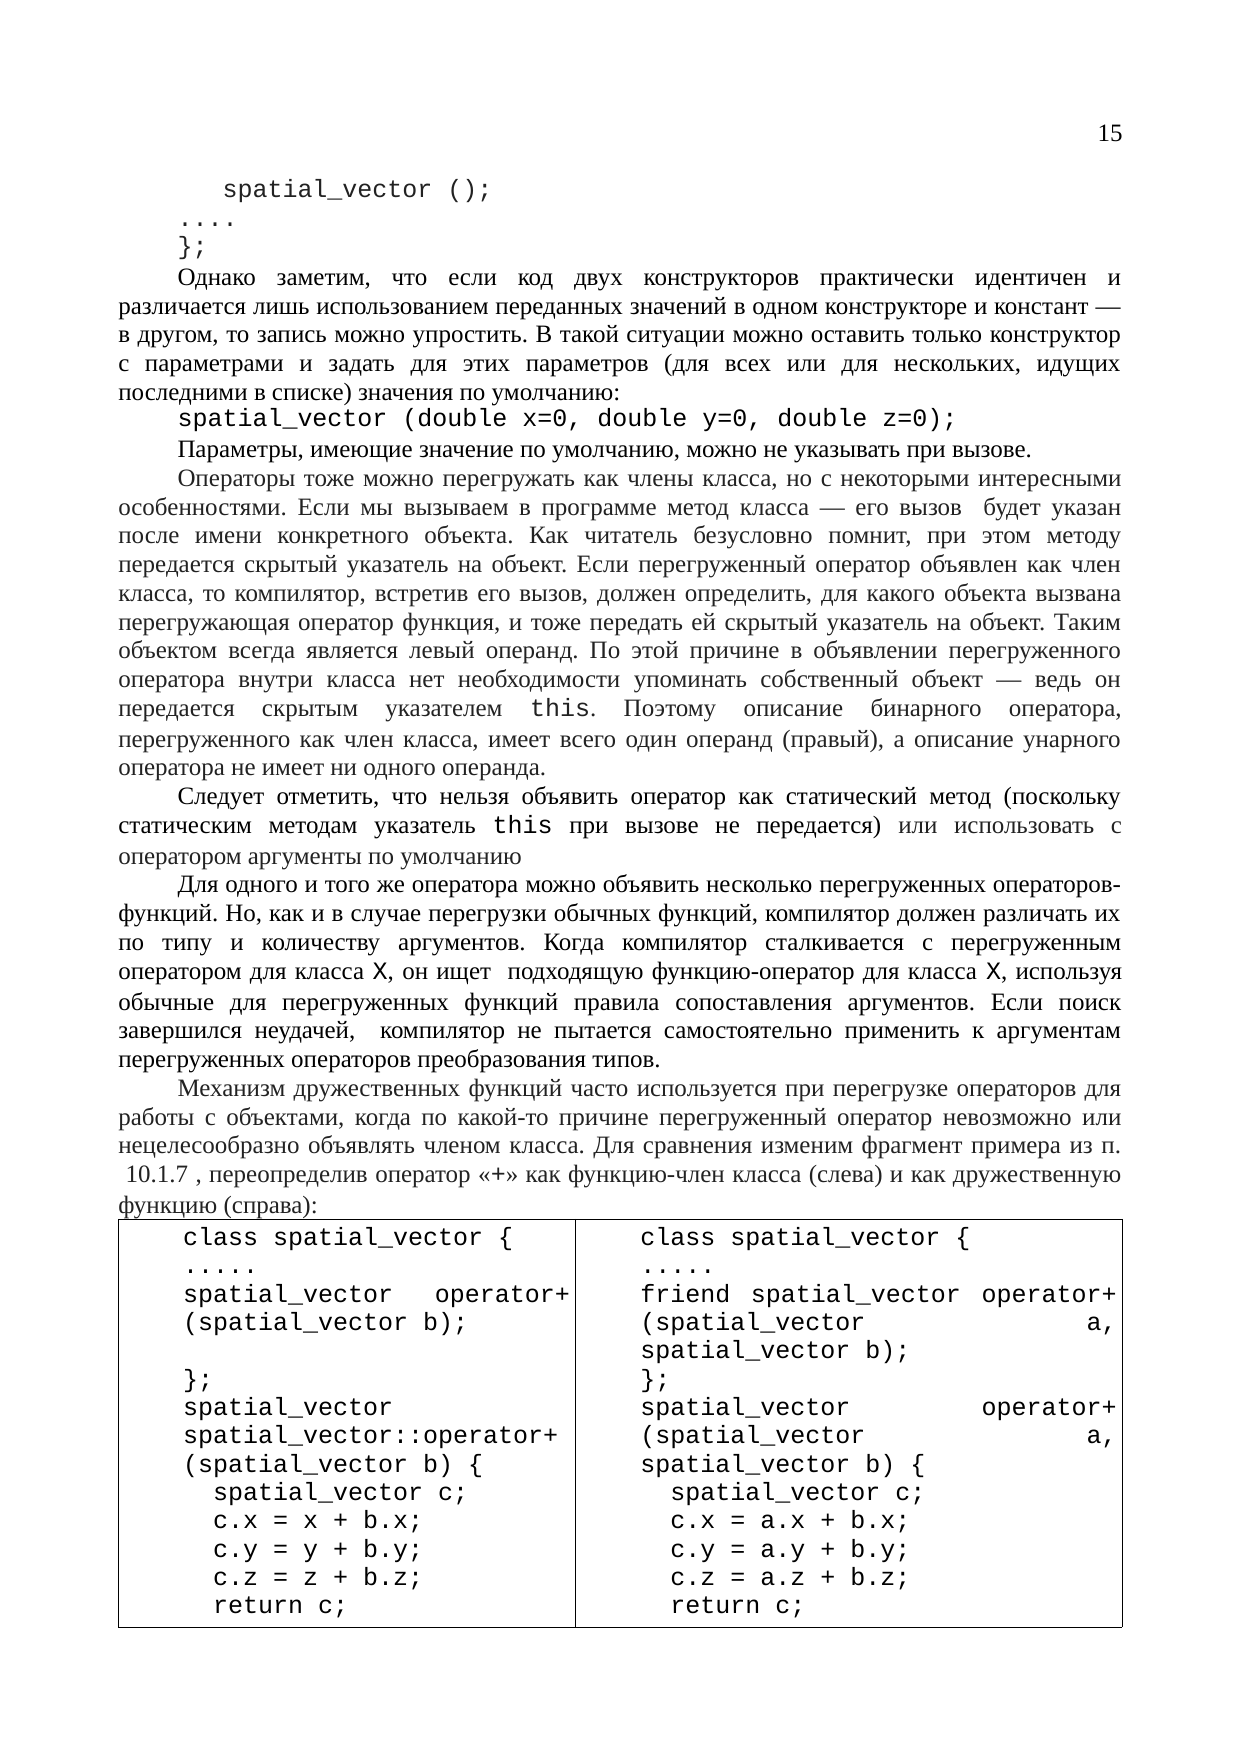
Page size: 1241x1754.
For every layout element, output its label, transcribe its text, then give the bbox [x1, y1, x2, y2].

text .... [177, 205, 1122, 234]
text Параметры, имеющие значение по умолчанию, можно не указывать при вызове. [118, 434, 1122, 463]
text Следует отметить, что нельзя объявить оператор как статический метод (поскольку статическим методам указатель this при вызове не передается) или использовать с оператором аргументы по умолчанию [118, 781, 1122, 869]
text }; [177, 234, 1122, 262]
text spatial_vector (); [177, 177, 1122, 205]
text spatial_vector (double x=0, double y=0, double z=0); [177, 406, 1122, 434]
text Механизм дружественных функций часто используется при перегрузке операторов для работы с объектами, когда по какой-то причине перегруженный оператор невозможно или нецелесообразно объявлять членом класса. Для сравнения изменим фрагмент примера из п. 10.1.7, переопределив оператор «+» как функцию-член класса (слева) и как дружественную функцию (справа): [118, 1073, 1122, 1219]
text Для одного и того же оператора можно объявить несколько перегруженных операторов-функций. Но, как и в случае перегрузки обычных функций, компилятор должен различать их по типу и количеству аргументов. Когда компилятор сталкивается с перегруженным оператором для класса X, он ищет подходящую функцию-оператор для класса Х, используя обычные для перегруженных функций правила сопоставления аргументов. Если поиск завершился неудачей, компилятор не пытается самостоятельно применить к аргументам перегруженных операторов преобразования типов. [118, 869, 1122, 1073]
table_header class spatial_vector { ..... friend spatial_vector operator+(spatial_vector a, spatial_vector b); }; spatial_vector operator+(spatial_vector a, spatial_vector b) { spatial_vector c; c.x = a.x + b.x; c.y = a.y + b.y; c.z = a.z + b.z; return c; [576, 1220, 1122, 1627]
text Операторы тоже можно перегружать как члены класса, но с некоторыми интересными особенностями. Если мы вызываем в программе метод класса — его вызов будет указан после имени конкретного объекта. Как читатель безусловно помнит, при этом методу передается скрытый указатель на объект. Если перегруженный оператор объявлен как член класса, то компилятор, встретив его вызов, должен определить, для какого объекта вызвана перегружающая оператор функция, и тоже передать ей скрытый указатель на объект. Таким объектом всегда является левый операнд. По этой причине в объявлении перегруженного оператора внутри класса нет необходимости упоминать собственный объект — ведь он передается скрытым указателем this. Поэтому описание бинарного оператора, перегруженного как член класса, имеет всего один операнд (правый), а описание унарного оператора не имеет ни одного операнда. [118, 463, 1122, 781]
table_header class spatial_vector { ..... spatial_vector operator+(spatial_vector b); }; spatial_vector spatial_vector::operator+(spatial_vector b) { spatial_vector c; c.x = x + b.x; c.y = y + b.y; c.z = z + b.z; return c; [119, 1220, 575, 1627]
text Однако заметим, что если код двух конструкторов практически идентичен и различается лишь использованием переданных значений в одном конструкторе и констант — в другом, то запись можно упростить. В такой ситуации можно оставить только конструктор с параметрами и задать для этих параметров (для всех или для нескольких, идущих последними в списке) значения по умолчанию: [118, 262, 1122, 406]
